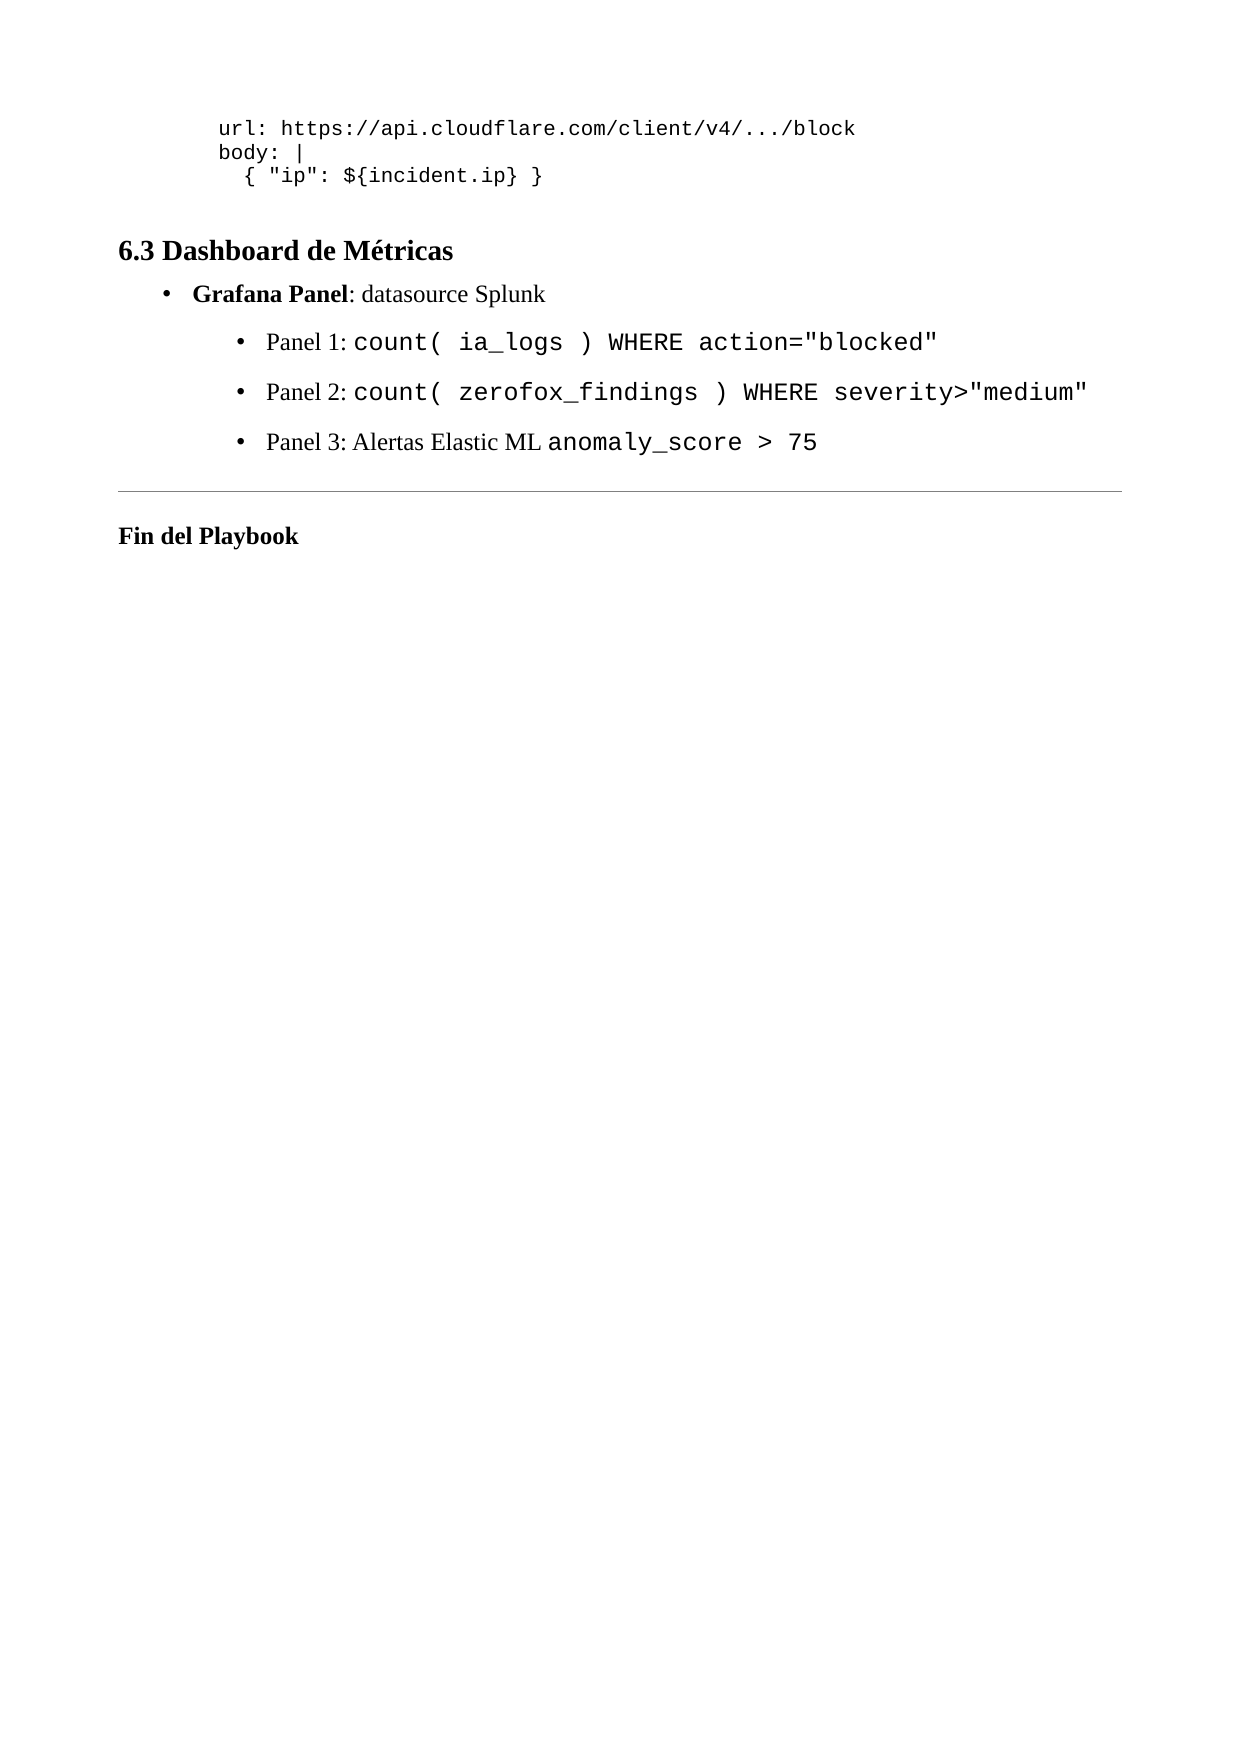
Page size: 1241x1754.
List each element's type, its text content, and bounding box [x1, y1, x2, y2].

text body: | [118, 142, 1122, 165]
list Panel 2: count( zerofox_findings ) WHERE severity>"medium" [236, 377, 1122, 408]
text { "ip": ${incident.ip} } [118, 165, 1122, 189]
subtitle 6.3 Dashboard de Métricas [118, 233, 1122, 267]
list Panel 3: Alertas Elastic ML anomaly_score > 75 [236, 427, 1122, 458]
text url: https://api.cloudflare.com/client/v4/.../block [118, 118, 1122, 142]
list Panel 1: count( ia_logs ) WHERE action="blocked" [236, 327, 1122, 358]
list Grafana Panel: datasource Splunk [162, 279, 1122, 308]
text Fin del Playbook [118, 521, 1122, 550]
